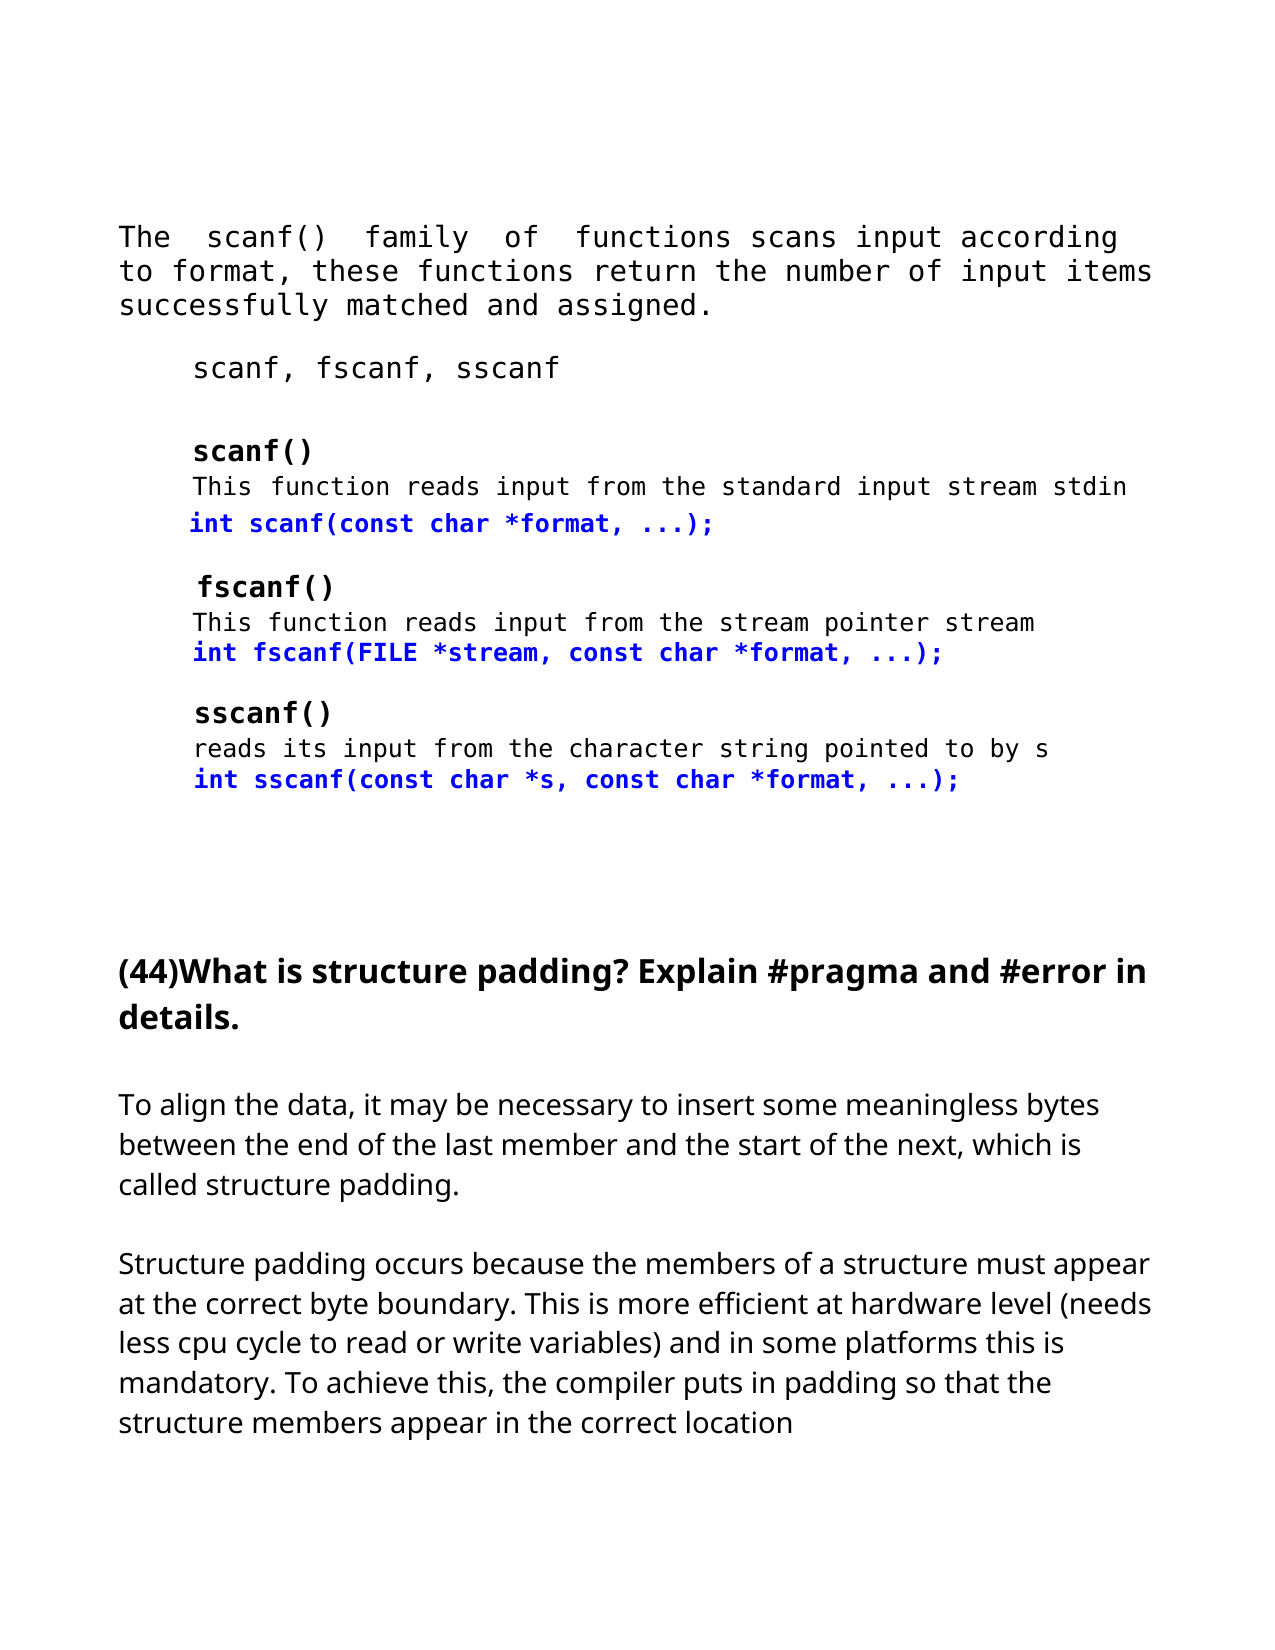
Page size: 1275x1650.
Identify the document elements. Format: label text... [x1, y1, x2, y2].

text Structure padding occurs because the members of a structure must appear at the correct byte boundary. This is more efficient at hardware level (needs less cpu cycle to read or write variables) and in some platforms this is mandatory. To achieve this, the compiler puts in padding so that the structure members appear in the correct location [118, 1243, 1157, 1442]
text This function reads input from the standard input stream stdin [118, 468, 1157, 502]
text sscanf() [118, 697, 1157, 731]
text The scanf() family of functions scans input according to format, these functions return the number of input items successfully matched and assigned. [118, 220, 1157, 322]
text This function reads input from the stream pointer stream [118, 604, 1157, 638]
text int fscanf(FILE *stream, const char *format, ...); [118, 638, 1157, 668]
text reads its input from the character string pointed to by s [118, 731, 1157, 765]
text scanf, fscanf, sscanf [118, 351, 1157, 385]
text int sscanf(const char *s, const char *format, ...); [118, 765, 1157, 794]
text fscanf() [118, 571, 1157, 604]
text int scanf(const char *format, ...); [118, 502, 1157, 541]
text To align the data, it may be necessary to insert some meaningless bytes between the end of the last member and the start of the next, which is called structure padding. [118, 1084, 1157, 1203]
text scanf() [118, 434, 1157, 468]
text (44)What is structure padding? Explain #pragma and #error in details. [118, 948, 1157, 1039]
